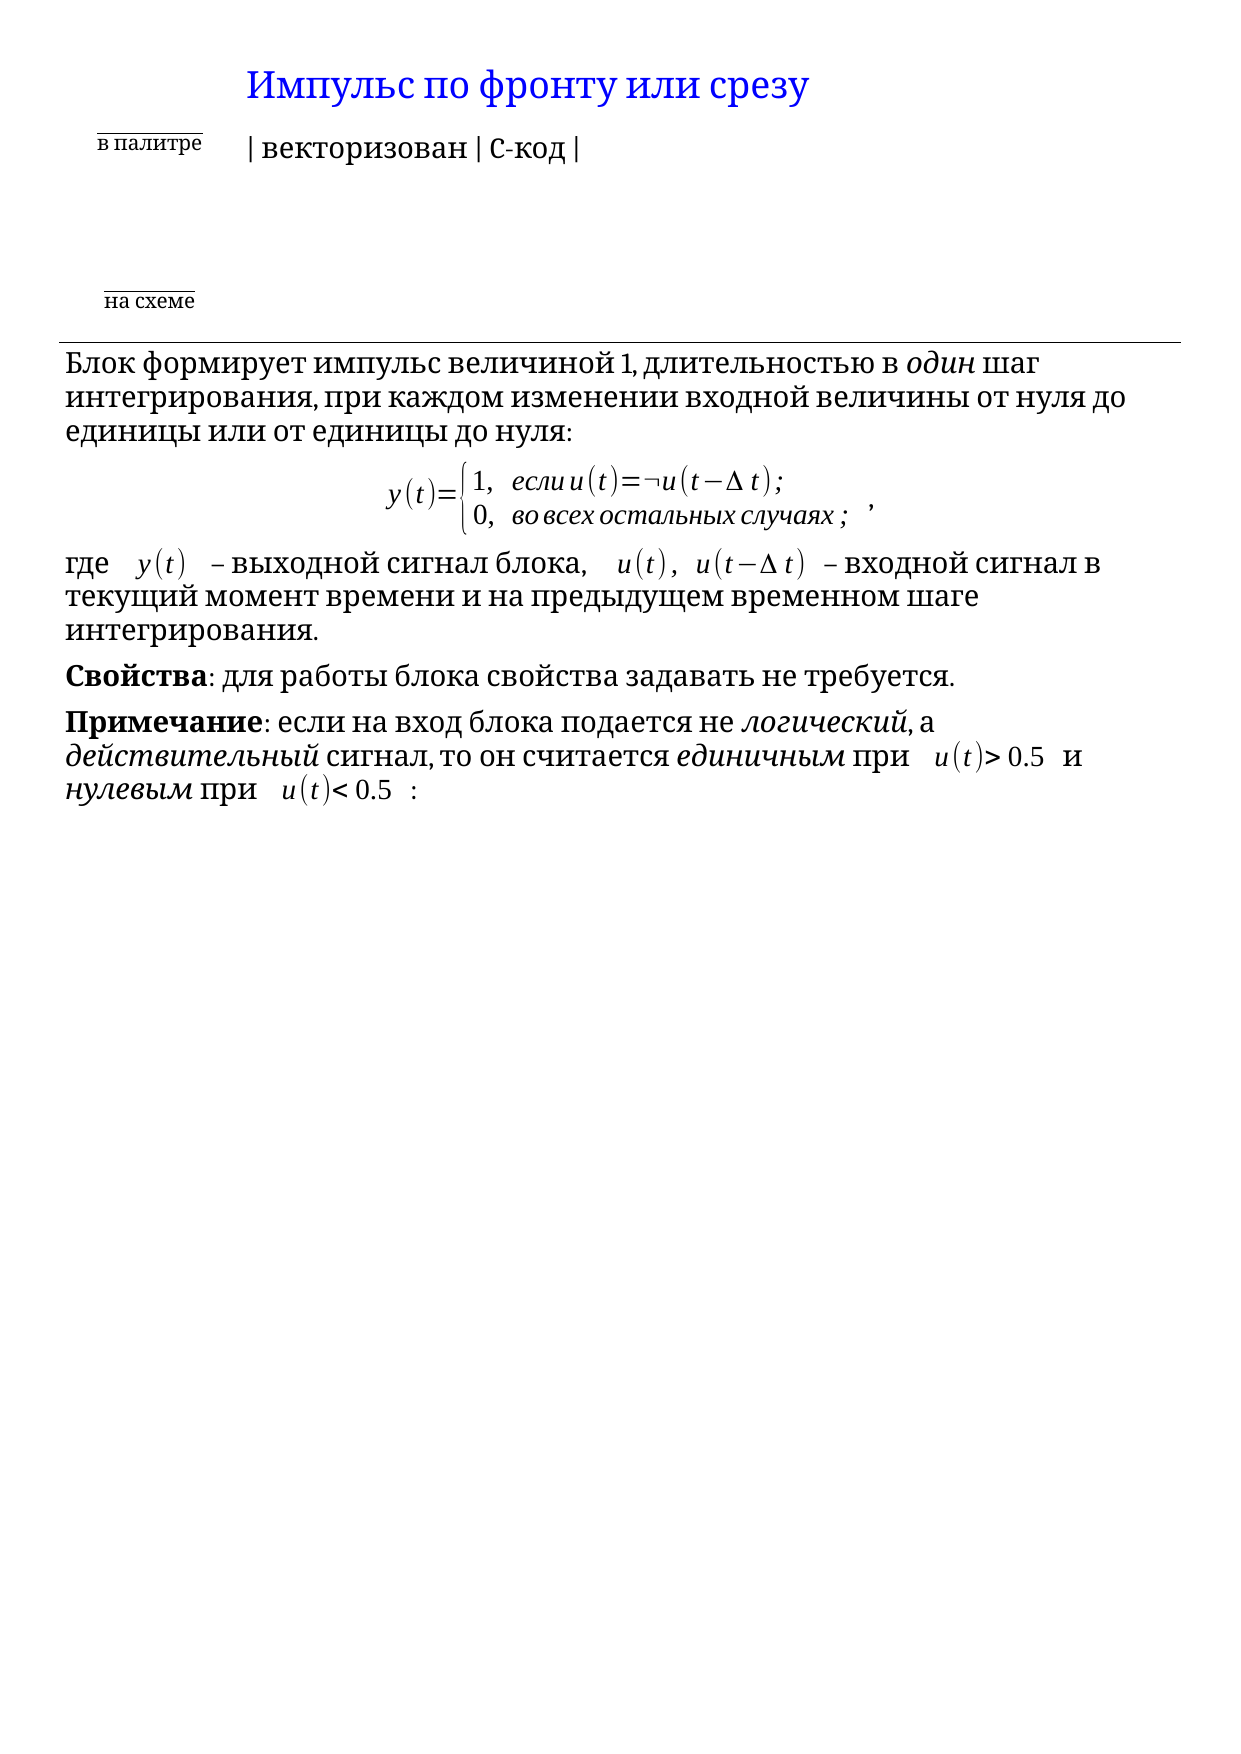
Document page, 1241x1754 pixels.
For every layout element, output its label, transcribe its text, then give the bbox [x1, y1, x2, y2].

table_header Импульс по фронту или срезу [240, 59, 1181, 126]
table_cell на схеме [59, 284, 240, 342]
table_cell Блок формирует импульс величиной 1, длительностью в один шаг интегрирования, при каждом изменении входной величины от нуля до единицы или от единицы до нуля: , где – выходной сигнал блока, – входной сигнал в текущий момент времени и на предыдущем временном шаге интегрирования. Свойства: для работы блока свойства задавать не требуется. Примечание: если на вход блока подается не логический, а действительный сигнал, то он считается единичным при и нулевым при : [59, 343, 1181, 825]
table_cell в палитре [59, 126, 240, 184]
table_cell | векторизован | C-код | [240, 126, 1181, 184]
table_cell [59, 184, 240, 284]
table_cell [240, 184, 1181, 284]
table_header [59, 59, 240, 126]
table_cell [240, 284, 1181, 342]
